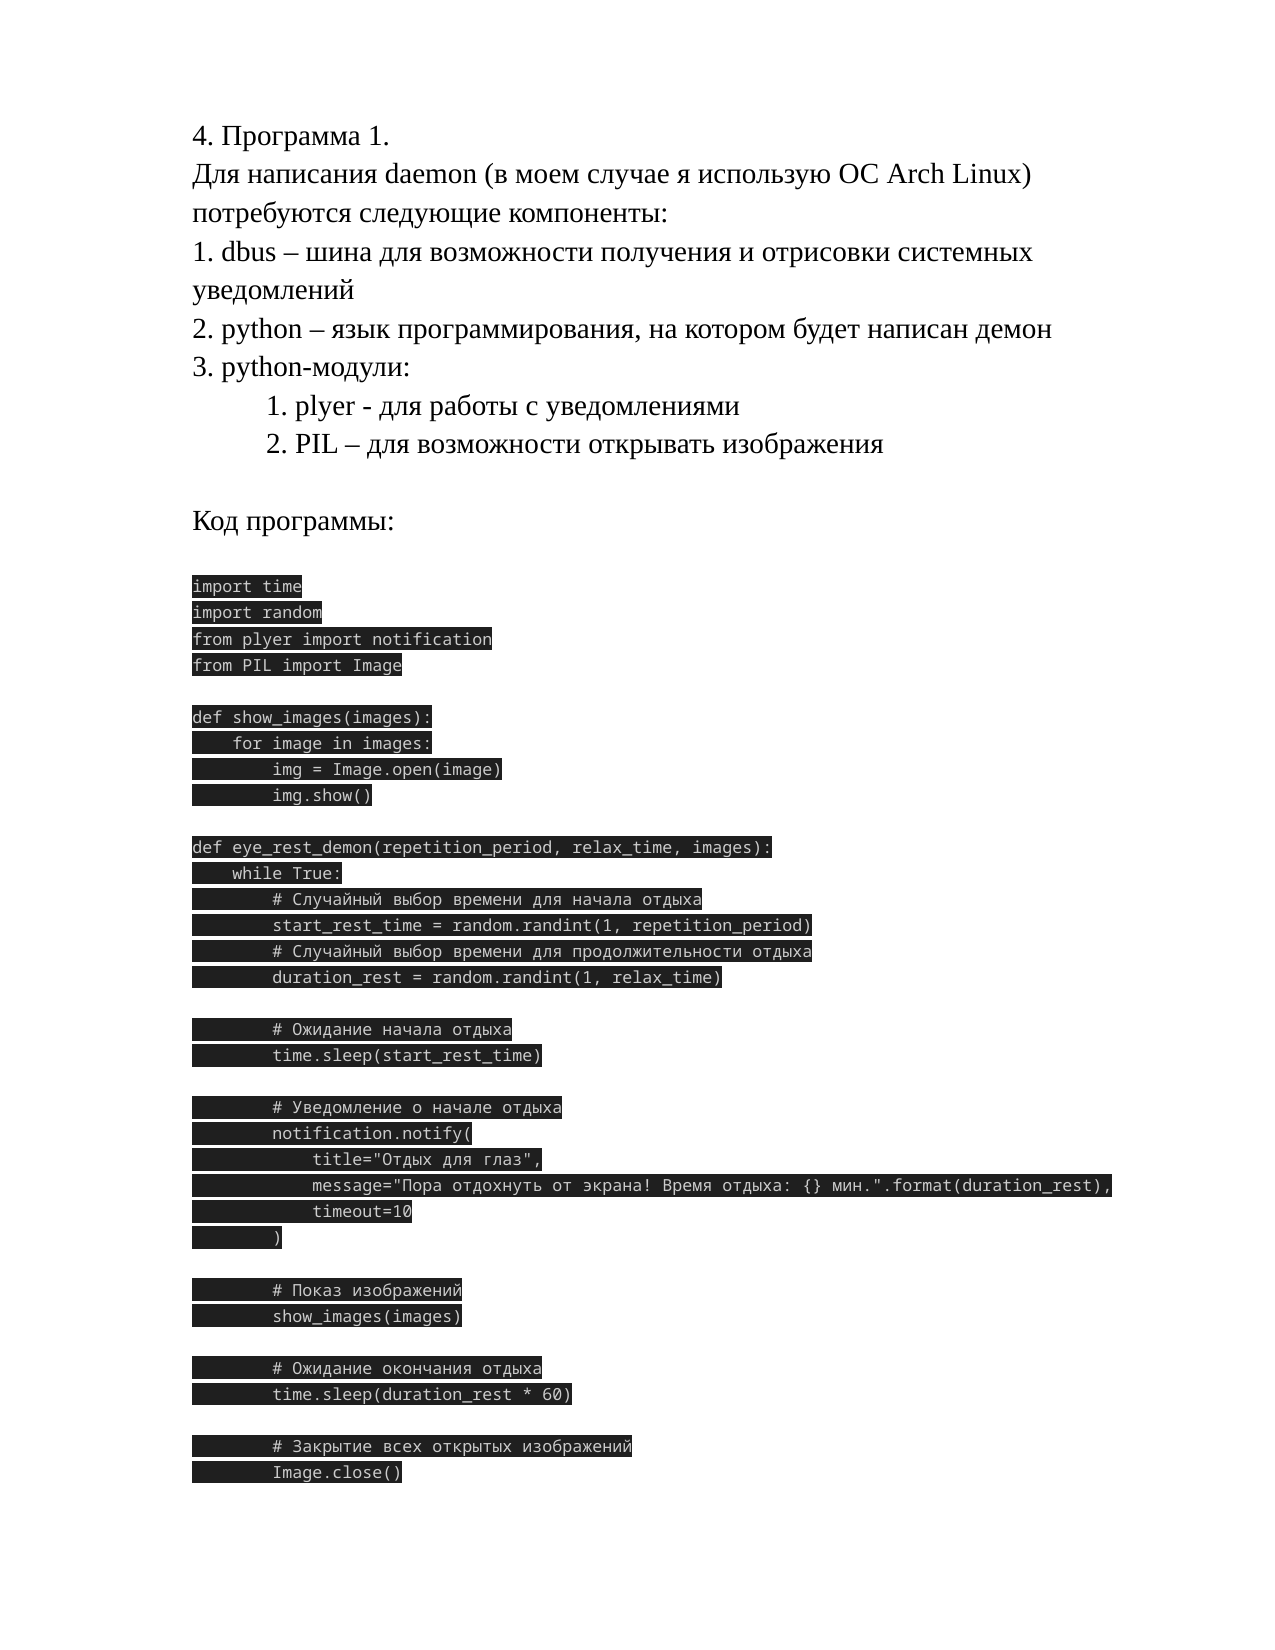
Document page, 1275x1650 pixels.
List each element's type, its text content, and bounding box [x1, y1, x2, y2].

text Код программы: [192, 503, 1157, 537]
text img.show() [192, 783, 1157, 806]
text import time [192, 575, 1157, 598]
text # Случайный выбор времени для продолжительности отдыха [192, 940, 1157, 962]
text img = Image.open(image) [192, 757, 1157, 780]
text time.sleep(duration_rest * 60) [192, 1382, 1157, 1405]
text 2. python – язык программирования, на котором будет написан демон [192, 311, 1157, 344]
text 1. plyer - для работы с уведомлениями [192, 388, 1157, 421]
text ) [192, 1226, 1157, 1249]
text 2. PIL – для возможности открывать изображения [192, 426, 1157, 460]
text Image.close() [192, 1461, 1157, 1483]
text from plyer import notification [192, 627, 1157, 650]
text Для написания daemon (в моем случае я использую ОС Arch Linux) потребуются следующие компоненты: [192, 157, 1157, 229]
text # Закрытие всех открытых изображений [192, 1434, 1157, 1457]
text # Случайный выбор времени для начала отдыха [192, 888, 1157, 910]
text 3. python-модули: [192, 349, 1157, 383]
text timeout=10 [192, 1200, 1157, 1223]
text for image in images: [192, 731, 1157, 754]
text # Уведомление о начале отдыха [192, 1096, 1157, 1119]
text def eye_rest_demon(repetition_period, relax_time, images): [192, 836, 1157, 858]
text import random [192, 601, 1157, 624]
text 4. Программа 1. [192, 118, 1157, 152]
text time.sleep(start_rest_time) [192, 1044, 1157, 1067]
text # Ожидание начала отдыха [192, 1018, 1157, 1041]
text while True: [192, 862, 1157, 884]
text message="Пора отдохнуть от экрана! Время отдыха: {} мин.".format(duration_rest), [192, 1174, 1157, 1197]
text 1. dbus – шина для возможности получения и отрисовки системных уведомлений [192, 234, 1157, 306]
text show_images(images) [192, 1304, 1157, 1327]
text # Показ изображений [192, 1278, 1157, 1301]
text title="Отдых для глаз", [192, 1148, 1157, 1171]
text # Ожидание окончания отдыха [192, 1356, 1157, 1379]
text start_rest_time = random.randint(1, repetition_period) [192, 914, 1157, 936]
text def show_images(images): [192, 705, 1157, 728]
text notification.notify( [192, 1122, 1157, 1145]
text duration_rest = random.randint(1, relax_time) [192, 966, 1157, 988]
text from PIL import Image [192, 653, 1157, 676]
